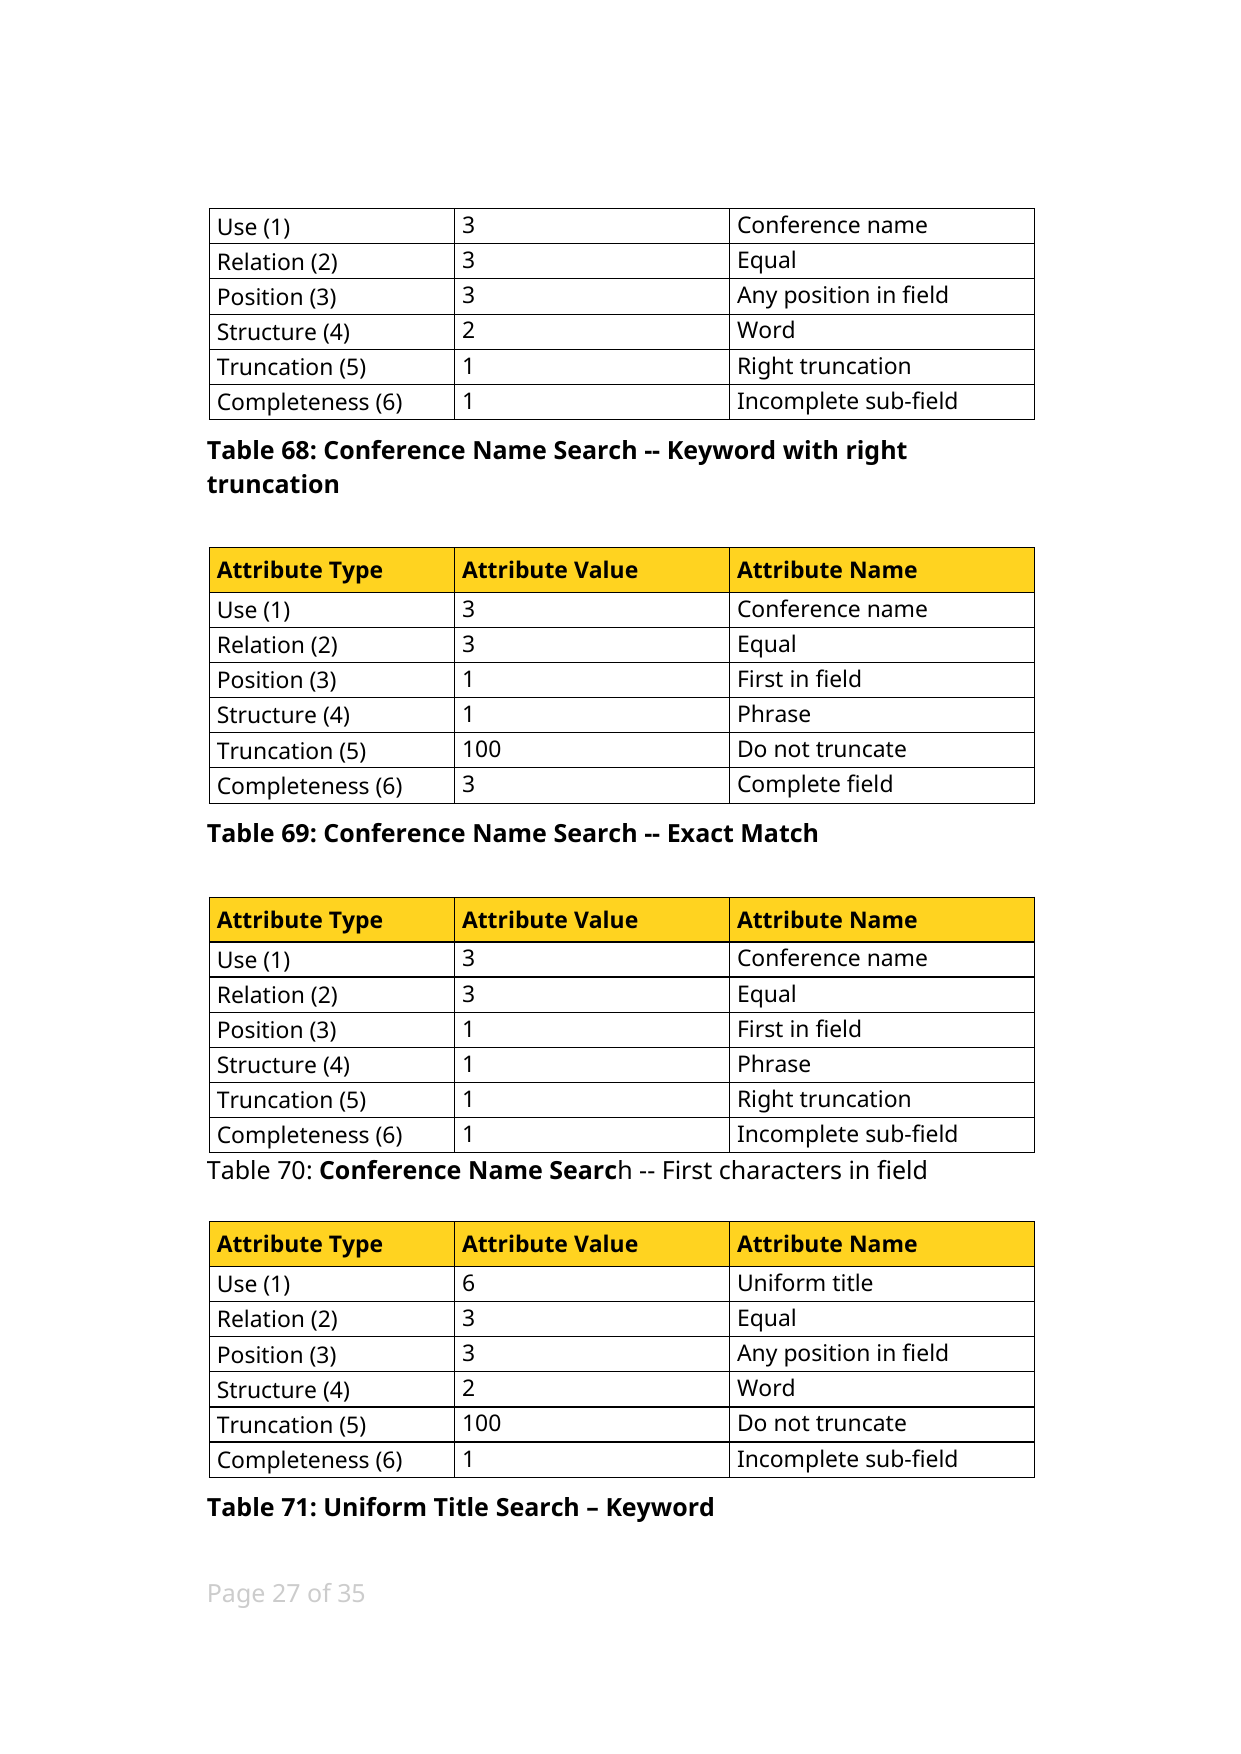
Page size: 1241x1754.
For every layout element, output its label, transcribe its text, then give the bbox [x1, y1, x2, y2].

table_header Attribute Type [210, 548, 454, 592]
table_cell 2 [455, 315, 729, 348]
table_cell Word [730, 315, 1034, 348]
table_cell Truncation (5) [210, 1083, 454, 1117]
table_cell Relation (2) [210, 1302, 454, 1336]
table_cell Incomplete sub-field [730, 1443, 1034, 1477]
table_cell Truncation (5) [210, 350, 454, 384]
table_cell Equal [730, 628, 1034, 662]
table_cell Phrase [730, 1048, 1034, 1082]
table_cell 3 [455, 978, 729, 1012]
table_cell First in field [730, 1013, 1034, 1047]
table_cell Equal [730, 1302, 1034, 1336]
table_cell Position (3) [210, 663, 454, 697]
table_cell 3 [455, 279, 729, 313]
table_cell 6 [455, 1267, 729, 1301]
table_cell Position (3) [210, 279, 454, 313]
table_cell Truncation (5) [210, 733, 454, 767]
table_cell 1 [455, 1048, 729, 1082]
table_cell Completeness (6) [210, 385, 454, 419]
table_cell Any position in field [730, 279, 1034, 313]
table_cell Equal [730, 244, 1034, 278]
table_cell Equal [730, 978, 1034, 1012]
table_cell Word [730, 1372, 1034, 1406]
table_header Attribute Value [455, 1222, 729, 1266]
table_cell Right truncation [730, 1083, 1034, 1117]
table_header Attribute Type [210, 1222, 454, 1266]
table_cell 3 [455, 1337, 729, 1371]
table_cell 1 [455, 698, 729, 732]
table_cell 1 [455, 1013, 729, 1047]
table_cell Completeness (6) [210, 1118, 454, 1152]
table_cell 1 [455, 385, 729, 419]
table_cell Do not truncate [730, 733, 1034, 767]
table_cell Relation (2) [210, 978, 454, 1012]
table_cell Position (3) [210, 1013, 454, 1047]
table_cell Uniform title [730, 1267, 1034, 1301]
table_cell Truncation (5) [210, 1408, 454, 1441]
table_cell Use (1) [210, 209, 454, 243]
table_cell Relation (2) [210, 244, 454, 278]
table_cell 3 [455, 768, 729, 802]
table_cell Structure (4) [210, 315, 454, 348]
table_cell Do not truncate [730, 1408, 1034, 1441]
table_header Attribute Value [455, 898, 729, 941]
table_cell Use (1) [210, 593, 454, 627]
table_cell Completeness (6) [210, 768, 454, 802]
table_cell Incomplete sub-field [730, 385, 1034, 419]
table_cell Right truncation [730, 350, 1034, 384]
table_cell Any position in field [730, 1337, 1034, 1371]
table_cell 3 [455, 593, 729, 627]
table_cell 2 [455, 1372, 729, 1406]
table_cell 1 [455, 1083, 729, 1117]
table_cell Use (1) [210, 1267, 454, 1301]
text Table 71: Uniform Title Search – Keyword [207, 1490, 1033, 1524]
table_cell Position (3) [210, 1337, 454, 1371]
table_header Attribute Type [210, 898, 454, 941]
table_cell Relation (2) [210, 628, 454, 662]
table_cell 3 [455, 209, 729, 243]
table_cell Conference name [730, 943, 1034, 976]
table_cell First in field [730, 663, 1034, 697]
table_cell Incomplete sub-field [730, 1118, 1034, 1152]
table_cell Conference name [730, 209, 1034, 243]
table_cell 1 [455, 1118, 729, 1152]
table_header Attribute Name [730, 898, 1034, 941]
table_cell 3 [455, 1302, 729, 1336]
table_cell 100 [455, 733, 729, 767]
table_cell 1 [455, 350, 729, 384]
table_cell Structure (4) [210, 1048, 454, 1082]
table_cell Phrase [730, 698, 1034, 732]
table_cell 3 [455, 628, 729, 662]
table_cell 1 [455, 1443, 729, 1477]
table_cell Structure (4) [210, 1372, 454, 1406]
text Table 70: Conference Name Search -- First characters in field [207, 1153, 1033, 1187]
table_cell Conference name [730, 593, 1034, 627]
text Table 68: Conference Name Search -- Keyword with right truncation [207, 432, 1033, 500]
table_cell 1 [455, 663, 729, 697]
table_cell 3 [455, 244, 729, 278]
table_header Attribute Name [730, 548, 1034, 592]
table_header Attribute Value [455, 548, 729, 592]
table_cell Structure (4) [210, 698, 454, 732]
table_cell Complete field [730, 768, 1034, 802]
table_header Attribute Name [730, 1222, 1034, 1266]
table_cell 100 [455, 1408, 729, 1441]
table_cell 3 [455, 943, 729, 976]
table_cell Use (1) [210, 943, 454, 976]
text Table 69: Conference Name Search -- Exact Match [207, 816, 1033, 850]
table_cell Completeness (6) [210, 1443, 454, 1477]
